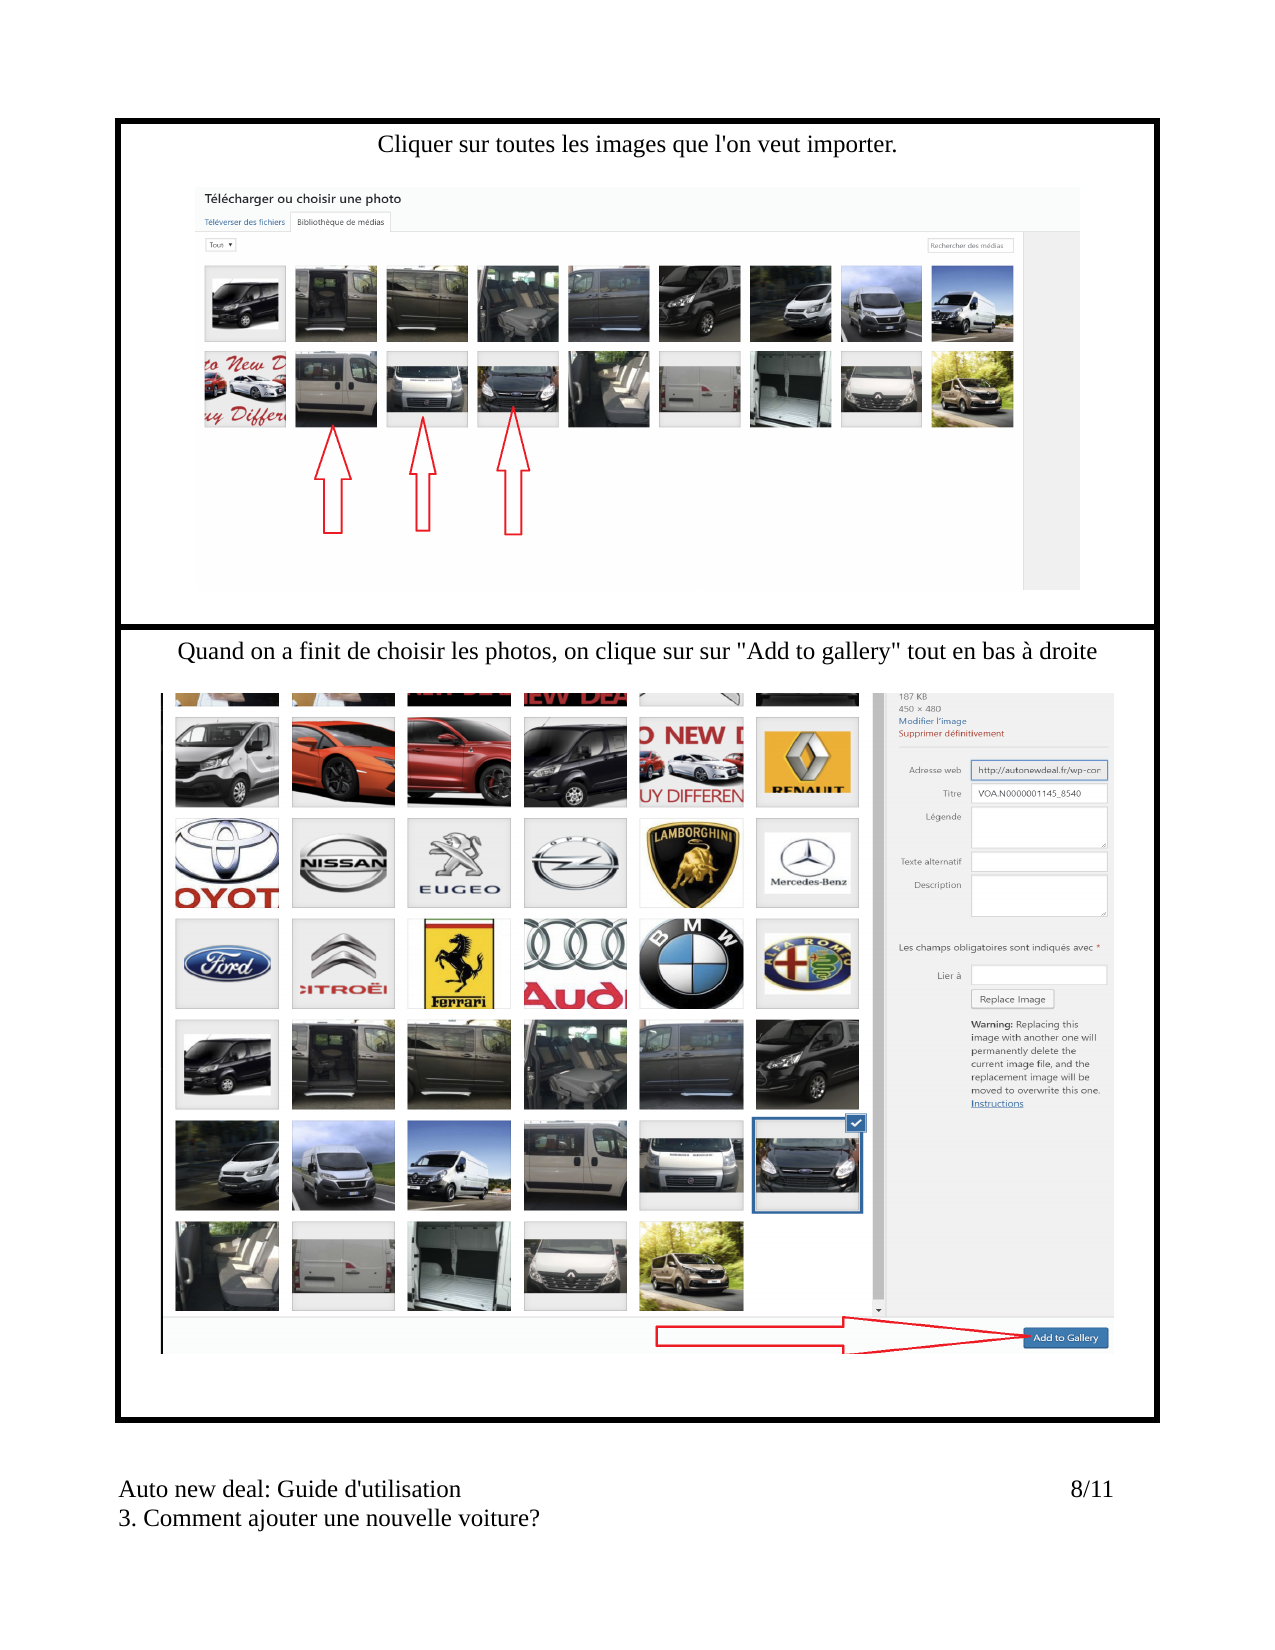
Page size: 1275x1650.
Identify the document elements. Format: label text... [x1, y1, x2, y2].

table_cell Quand on a finit de choisir les photos, on clique sur sur "Add to gallery" tout en bas à droite [121, 630, 1154, 1417]
picture [160, 693, 1115, 1354]
table_cell Cliquer sur toutes les images que l'on veut importer. [121, 124, 1154, 624]
picture [195, 187, 1080, 590]
